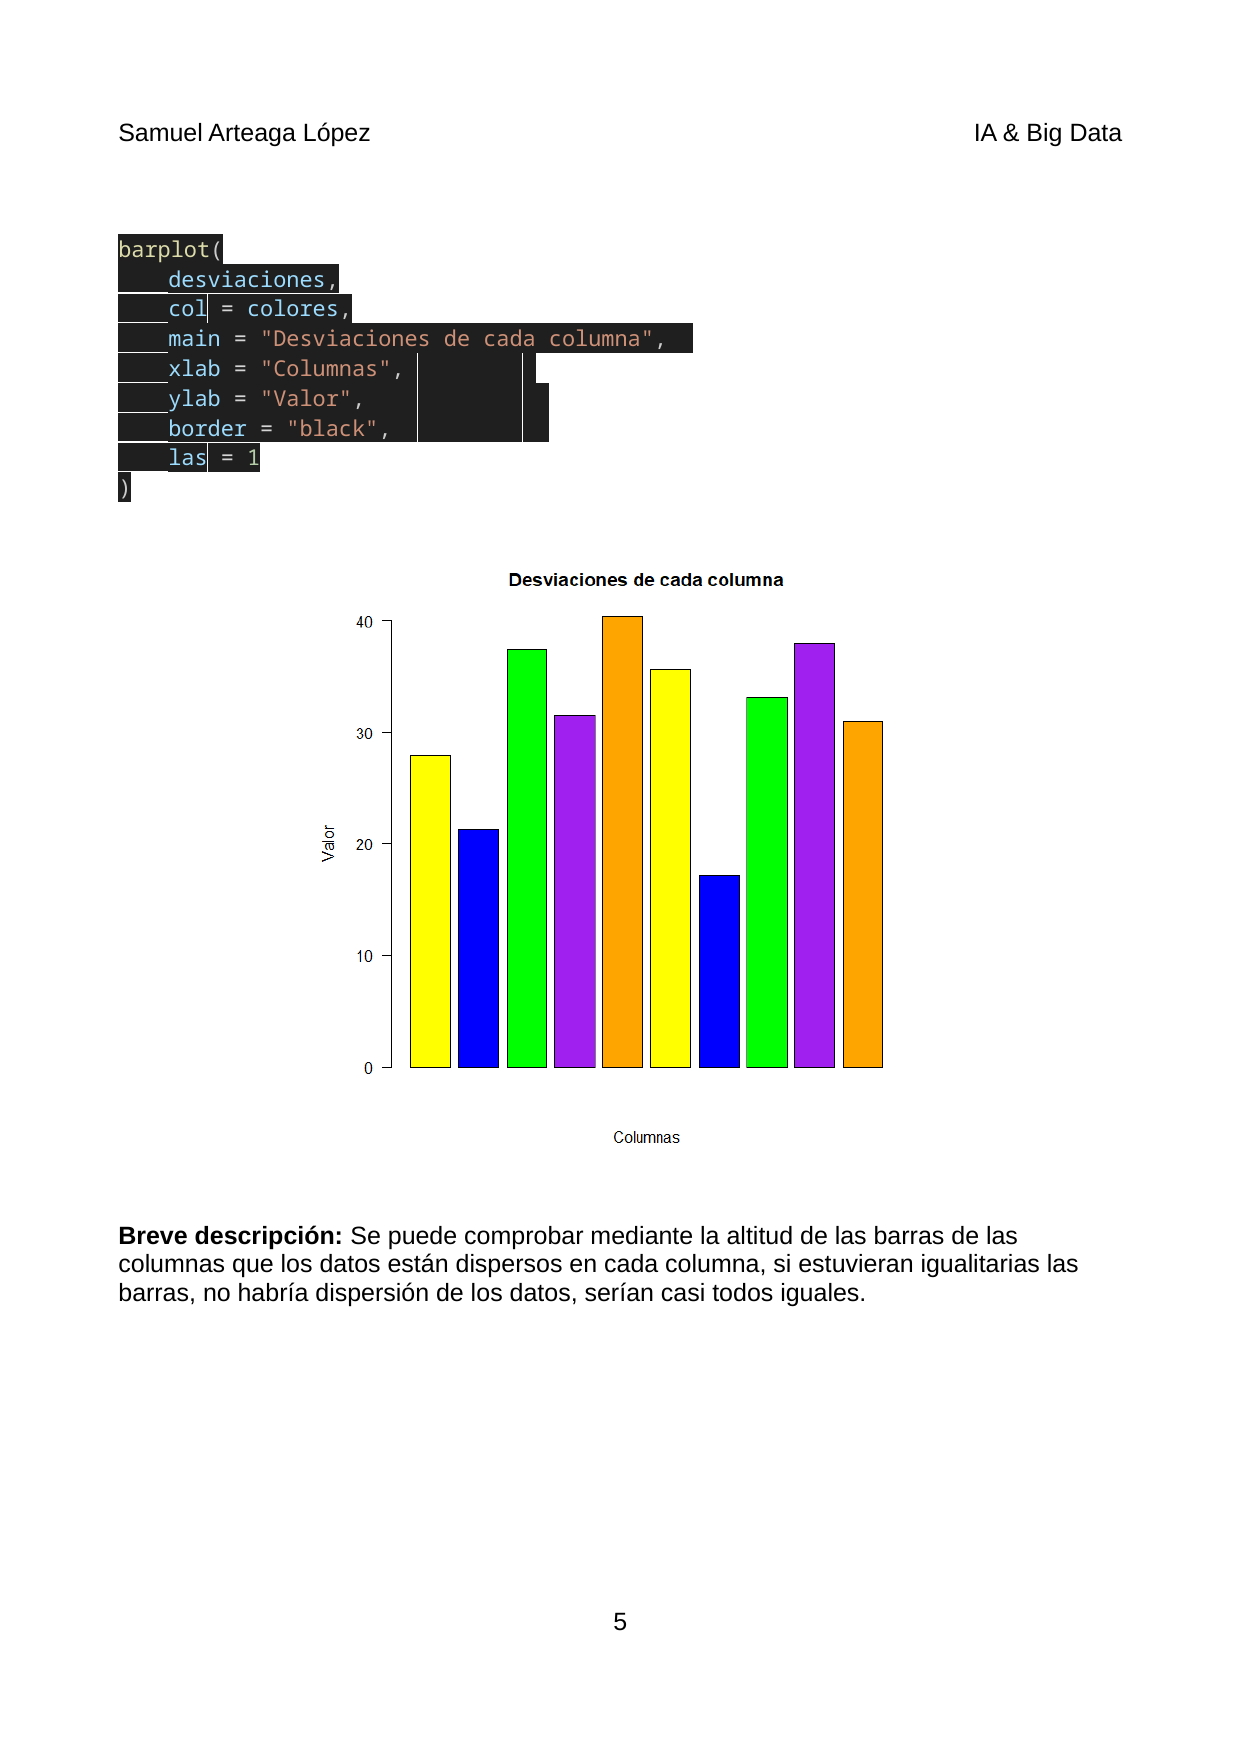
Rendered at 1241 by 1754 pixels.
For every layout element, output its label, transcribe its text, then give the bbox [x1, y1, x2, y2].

text col = colores, [118, 293, 1122, 323]
text desviaciones, [118, 264, 1122, 293]
text border = "black", [118, 413, 1122, 442]
text main = "Desviaciones de cada columna", [118, 323, 1122, 353]
text las = 1 [118, 442, 1122, 472]
picture [316, 541, 940, 1165]
text ) [118, 472, 1122, 502]
text ylab = "Valor", [118, 383, 1122, 413]
text Breve descripción: Se puede comprobar mediante la altitud de las barras de las columnas que los datos están dispersos en cada columna, si estuvieran igualitarias las barras, no habría dispersión de los datos, serían casi todos iguales. [118, 1221, 1122, 1307]
text barplot( [118, 234, 1122, 264]
text xlab = "Columnas", [118, 353, 1122, 383]
